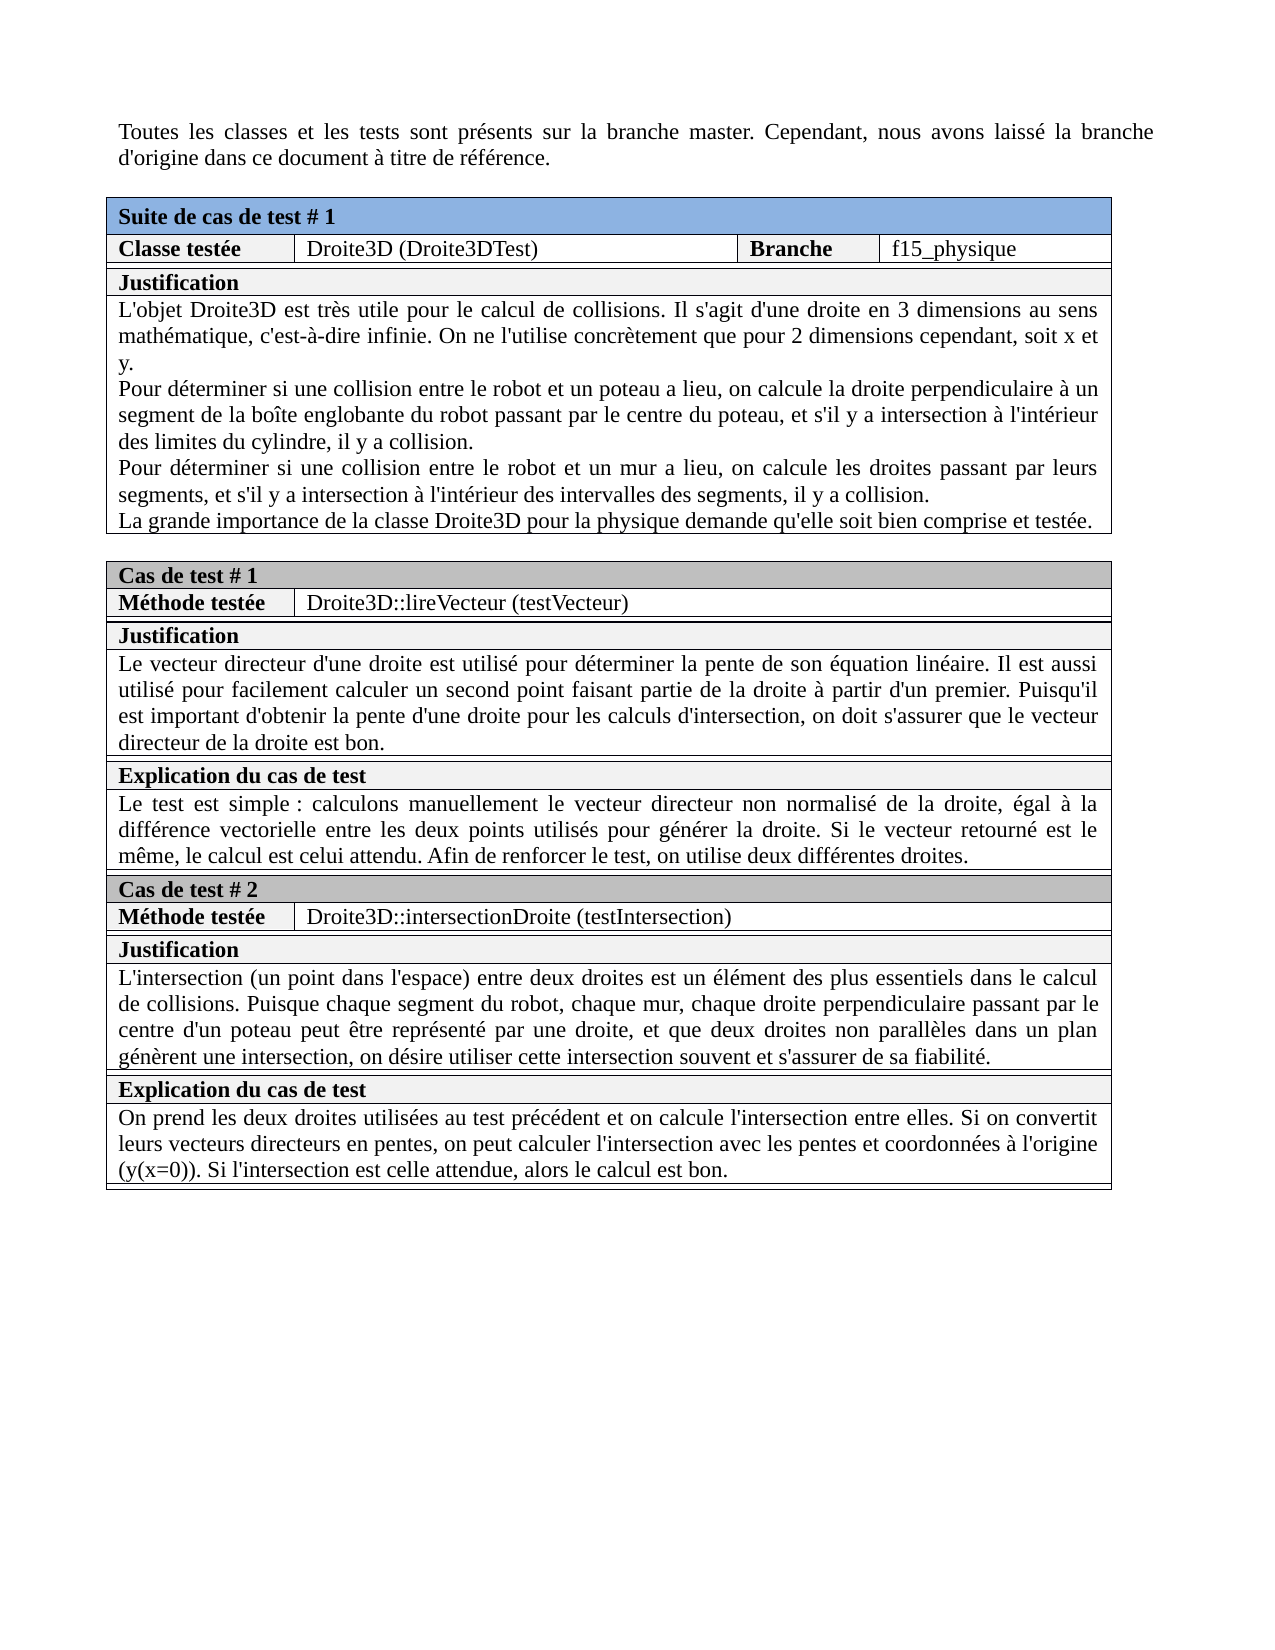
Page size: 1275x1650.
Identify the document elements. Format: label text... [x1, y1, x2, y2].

table_cell Branche [738, 235, 879, 262]
table_cell Classe testée [107, 235, 294, 262]
table_cell [107, 1070, 1111, 1075]
table_cell L'objet Droite3D est très utile pour le calcul de collisions. Il s'agit d'une droite en 3 dimensions au sens mathématique, c'est-à-dire infinie. On ne l'utilise concrètement que pour 2 dimensions cependant, soit x et y. Pour déterminer si une collision entre le robot et un poteau a lieu, on calcule la droite perpendiculaire à un segment de la boîte englobante du robot passant par le centre du poteau, et s'il y a intersection à l'intérieur des limites du cylindre, il y a collision. Pour déterminer si une collision entre le robot et un mur a lieu, on calcule les droites passant par leurs segments, et s'il y a intersection à l'intérieur des intervalles des segments, il y a collision. La grande importance de la classe Droite3D pour la physique demande qu'elle soit bien comprise et testée. [107, 296, 1111, 533]
table_cell [107, 263, 1111, 268]
table_cell Justification [107, 623, 1111, 649]
table_cell Le test est simple : calculons manuellement le vecteur directeur non normalisé de la droite, égal à la différence vectorielle entre les deux points utilisés pour générer la droite. Si le vecteur retourné est le même, le calcul est celui attendu. Afin de renforcer le test, on utilise deux différentes droites. [107, 790, 1111, 869]
table_cell [107, 756, 1111, 761]
table_cell On prend les deux droites utilisées au test précédent et on calcule l'intersection entre elles. Si on convertit leurs vecteurs directeurs en pentes, on peut calculer l'intersection avec les pentes et coordonnées à l'origine (y(x=0)). Si l'intersection est celle attendue, alors le calcul est bon. [107, 1104, 1111, 1183]
table_cell Méthode testée [107, 903, 294, 929]
table_cell [107, 1184, 1111, 1189]
table_header Cas de test # 1 [107, 562, 1111, 588]
table_cell [107, 870, 1111, 875]
table_cell f15_physique [880, 235, 1111, 262]
table_cell Le vecteur directeur d'une droite est utilisé pour déterminer la pente de son équation linéaire. Il est aussi utilisé pour facilement calculer un second point faisant partie de la droite à partir d'un premier. Puisqu'il est important d'obtenir la pente d'une droite pour les calculs d'intersection, on doit s'assurer que le vecteur directeur de la droite est bon. [107, 650, 1111, 755]
table_header Suite de cas de test # 1 [107, 198, 1111, 234]
table_cell Droite3D (Droite3DTest) [295, 235, 737, 262]
table_cell [107, 617, 1111, 621]
table_cell Explication du cas de test [107, 762, 1111, 789]
table_cell Explication du cas de test [107, 1076, 1111, 1103]
table_cell Justification [107, 269, 1111, 295]
table_cell L'intersection (un point dans l'espace) entre deux droites est un élément des plus essentiels dans le calcul de collisions. Puisque chaque segment du robot, chaque mur, chaque droite perpendiculaire passant par le centre d'un poteau peut être représenté par une droite, et que deux droites non parallèles dans un plan génèrent une intersection, on désire utiliser cette intersection souvent et s'assurer de sa fiabilité. [107, 964, 1111, 1069]
table_cell Méthode testée [107, 589, 294, 616]
table_cell [107, 931, 1111, 935]
table_cell Droite3D::intersectionDroite (testIntersection) [295, 903, 1111, 929]
text Toutes les classes et les tests sont présents sur la branche master. Cependant, nous avons laissé la branche d'origine dans ce document à titre de référence. [118, 118, 1157, 171]
table_cell Cas de test # 2 [107, 876, 1111, 902]
table_cell Justification [107, 936, 1111, 963]
table_cell Droite3D::lireVecteur (testVecteur) [295, 589, 1111, 616]
